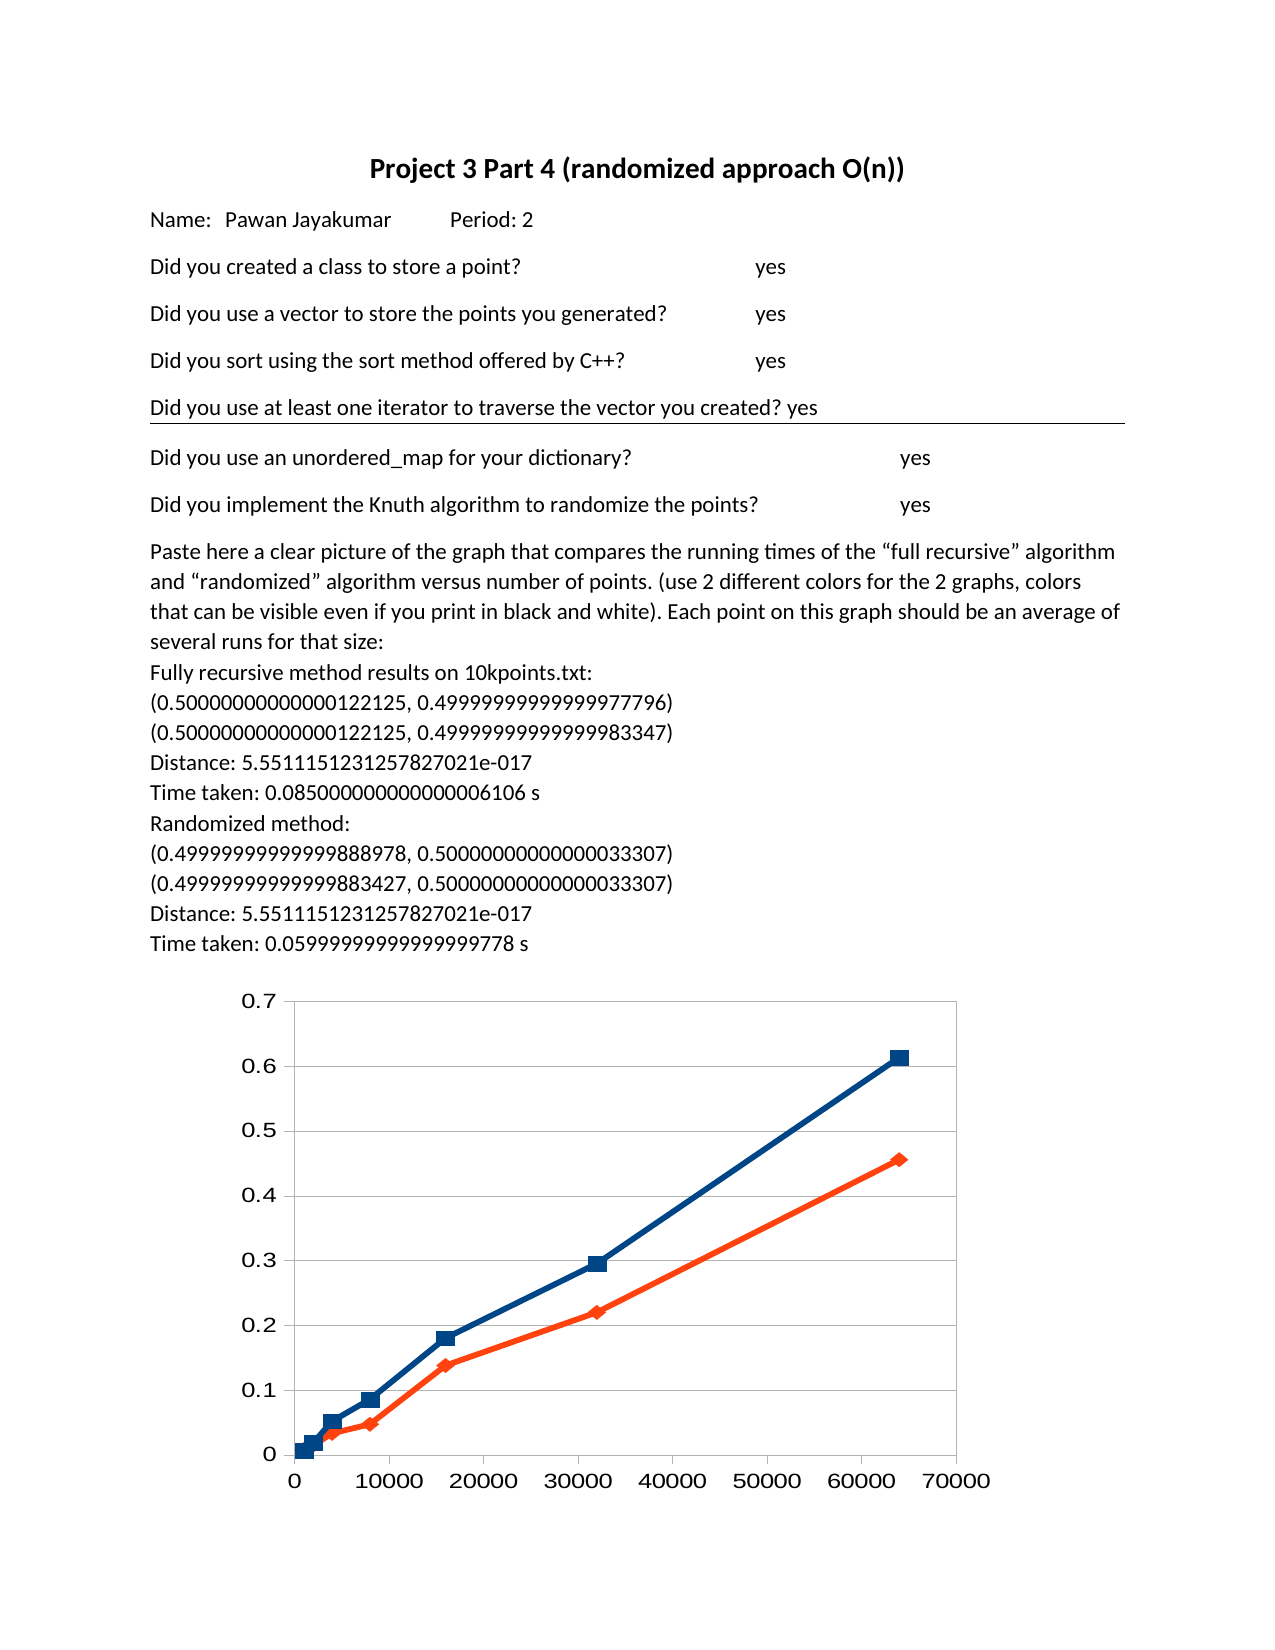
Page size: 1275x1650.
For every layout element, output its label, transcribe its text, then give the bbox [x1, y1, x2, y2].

text (0.50000000000000122125, 0.49999999999999977796) [150, 688, 1125, 716]
text Project 3 Part 4 (randomized approach O(n)) [150, 150, 1125, 186]
text Did you implement the Knuth algorithm to randomize the points? yes [150, 490, 1125, 518]
text Paste here a clear picture of the graph that compares the running times of the “full recursive” algorithm and “randomized” algorithm versus number of points. (use 2 different colors for the 2 graphs, colors that can be visible even if you print in black and white). Each point on this graph should be an average of several runs for that size: [150, 537, 1125, 656]
text Randomized method: [150, 809, 1125, 837]
text (0.49999999999999883427, 0.50000000000000033307) [150, 869, 1125, 897]
text Name: Pawan Jayakumar Period: 2 [150, 205, 1125, 233]
text (0.49999999999999888978, 0.50000000000000033307) [150, 839, 1125, 867]
text Time taken: 0.085000000000000006106 s [150, 778, 1125, 807]
text Distance: 5.5511151231257827021e-017 [150, 748, 1125, 776]
text Distance: 5.5511151231257827021e-017 [150, 899, 1125, 927]
text Did you use a vector to store the points you generated? yes [150, 299, 1125, 327]
text Did you use an unordered_map for your dictionary? yes [150, 443, 1125, 471]
text Time taken: 0.05999999999999999778 s [150, 929, 1125, 958]
text Fully recursive method results on 10kpoints.txt: [150, 658, 1125, 686]
text Did you use at least one iterator to traverse the vector you created? yes [150, 393, 1125, 423]
text (0.50000000000000122125, 0.49999999999999983347) [150, 718, 1125, 746]
text Did you sort using the sort method offered by C++? yes [150, 346, 1125, 374]
text Did you created a class to store a point? yes [150, 252, 1125, 280]
